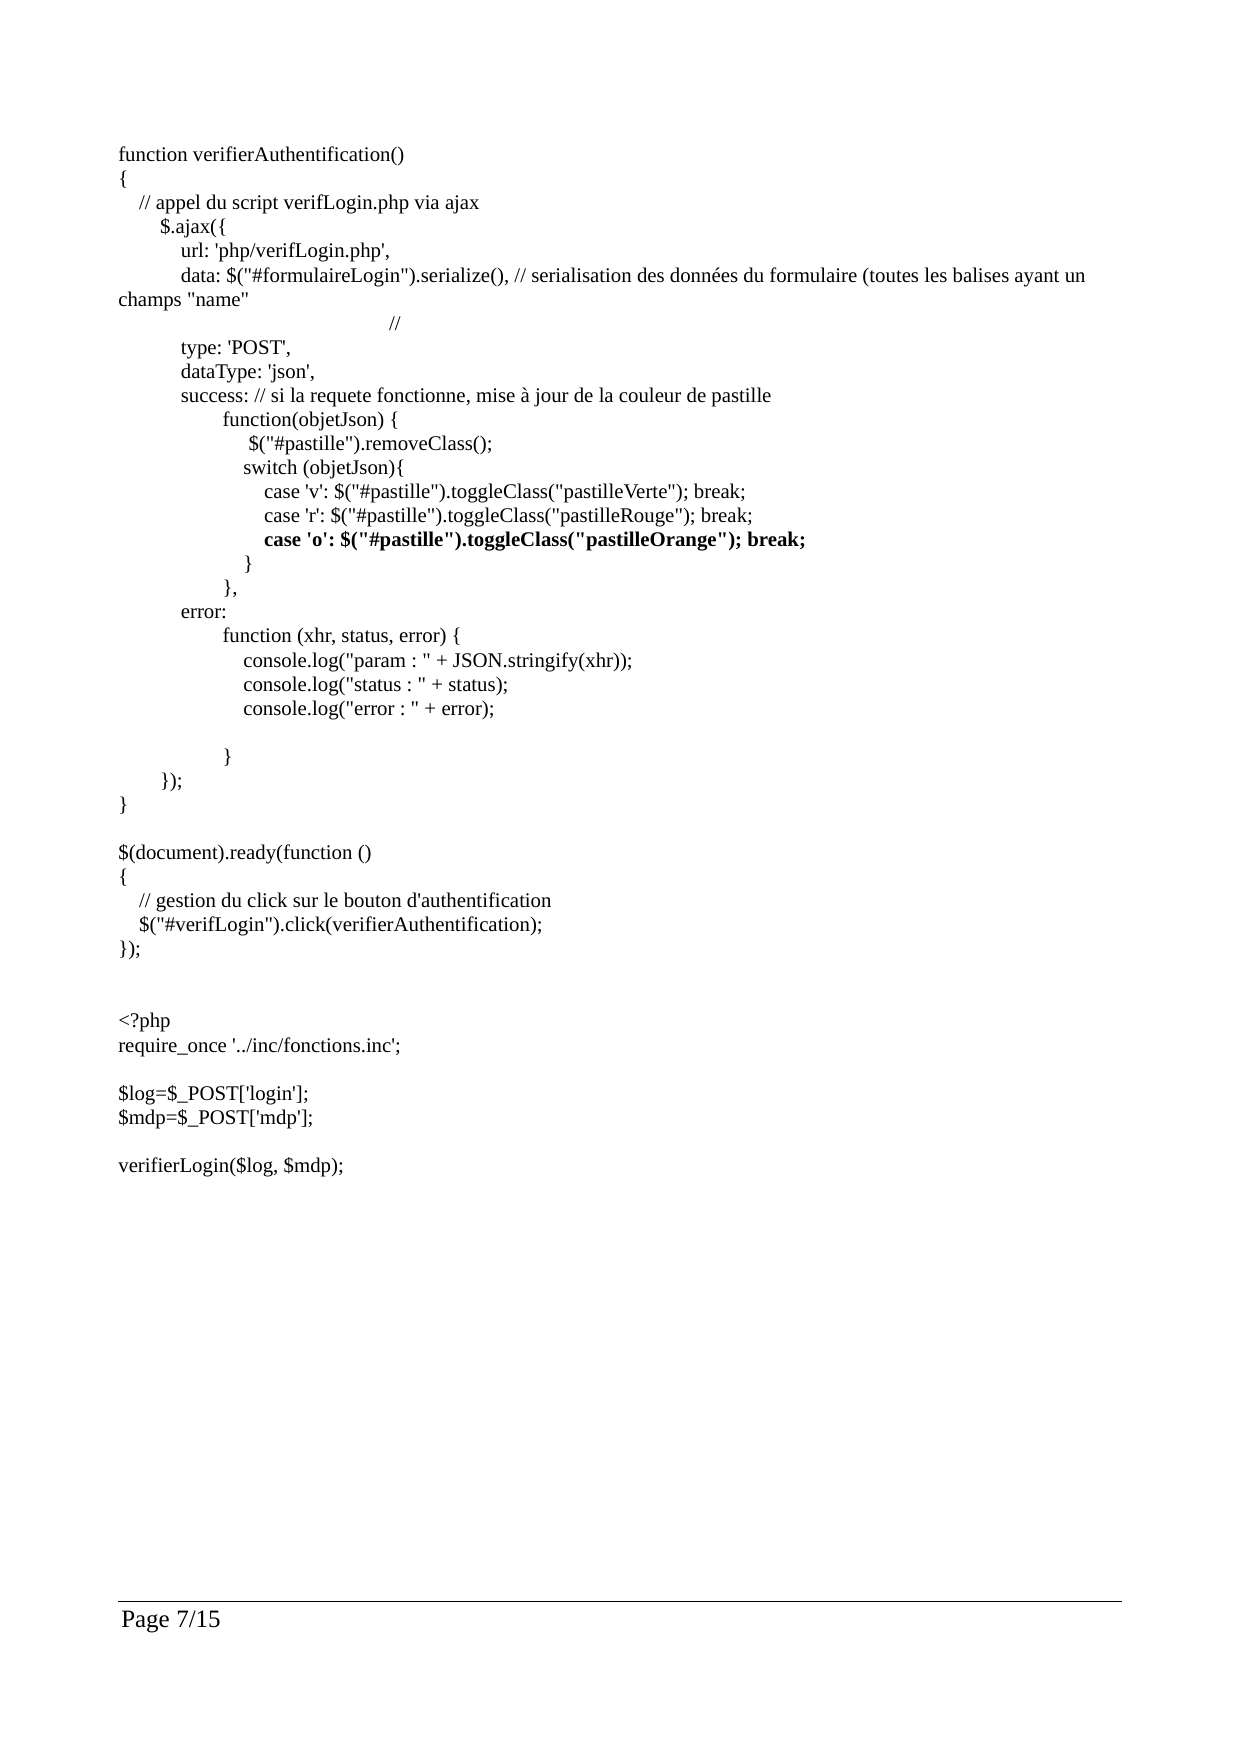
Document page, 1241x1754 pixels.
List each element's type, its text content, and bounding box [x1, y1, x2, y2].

text url: 'php/verifLogin.php', [118, 238, 1122, 262]
text { [118, 864, 1122, 888]
text $mdp=$_POST['mdp']; [118, 1105, 1122, 1129]
text } [118, 792, 1122, 816]
text // gestion du click sur le bouton d'authentification [118, 888, 1122, 912]
text require_once '../inc/fonctions.inc'; [118, 1032, 1122, 1057]
text success: // si la requete fonctionne, mise à jour de la couleur de pastille [118, 383, 1122, 407]
text function verifierAuthentification() [118, 142, 1122, 166]
text $("#pastille").removeClass(); [118, 431, 1122, 455]
text error: [118, 599, 1122, 623]
text } [118, 744, 1122, 768]
text // [118, 311, 1122, 335]
text // appel du script verifLogin.php via ajax [118, 190, 1122, 214]
text case 'v': $("#pastille").toggleClass("pastilleVerte"); break; [118, 479, 1122, 503]
text $("#verifLogin").click(verifierAuthentification); [118, 912, 1122, 936]
text console.log("error : " + error); [118, 696, 1122, 720]
text }, [118, 575, 1122, 599]
text }); [118, 936, 1122, 960]
text }); [118, 768, 1122, 792]
text switch (objetJson){ [118, 455, 1122, 479]
text $log=$_POST['login']; [118, 1081, 1122, 1105]
text <?php [118, 1008, 1122, 1032]
text console.log("status : " + status); [118, 672, 1122, 696]
text console.log("param : " + JSON.stringify(xhr)); [118, 647, 1122, 672]
text case 'o': $("#pastille").toggleClass("pastilleOrange"); break; [118, 527, 1122, 551]
text data: $("#formulaireLogin").serialize(), // serialisation des données du formulaire (toutes les balises ayant un champs "name" [118, 262, 1122, 311]
text verifierLogin($log, $mdp); [118, 1153, 1122, 1177]
text $.ajax({ [118, 214, 1122, 238]
text { [118, 166, 1122, 190]
text function(objetJson) { [118, 407, 1122, 431]
text } [118, 551, 1122, 575]
text $(document).ready(function () [118, 840, 1122, 864]
text type: 'POST', [118, 335, 1122, 359]
text function (xhr, status, error) { [118, 623, 1122, 647]
text case 'r': $("#pastille").toggleClass("pastilleRouge"); break; [118, 503, 1122, 527]
text dataType: 'json', [118, 359, 1122, 383]
